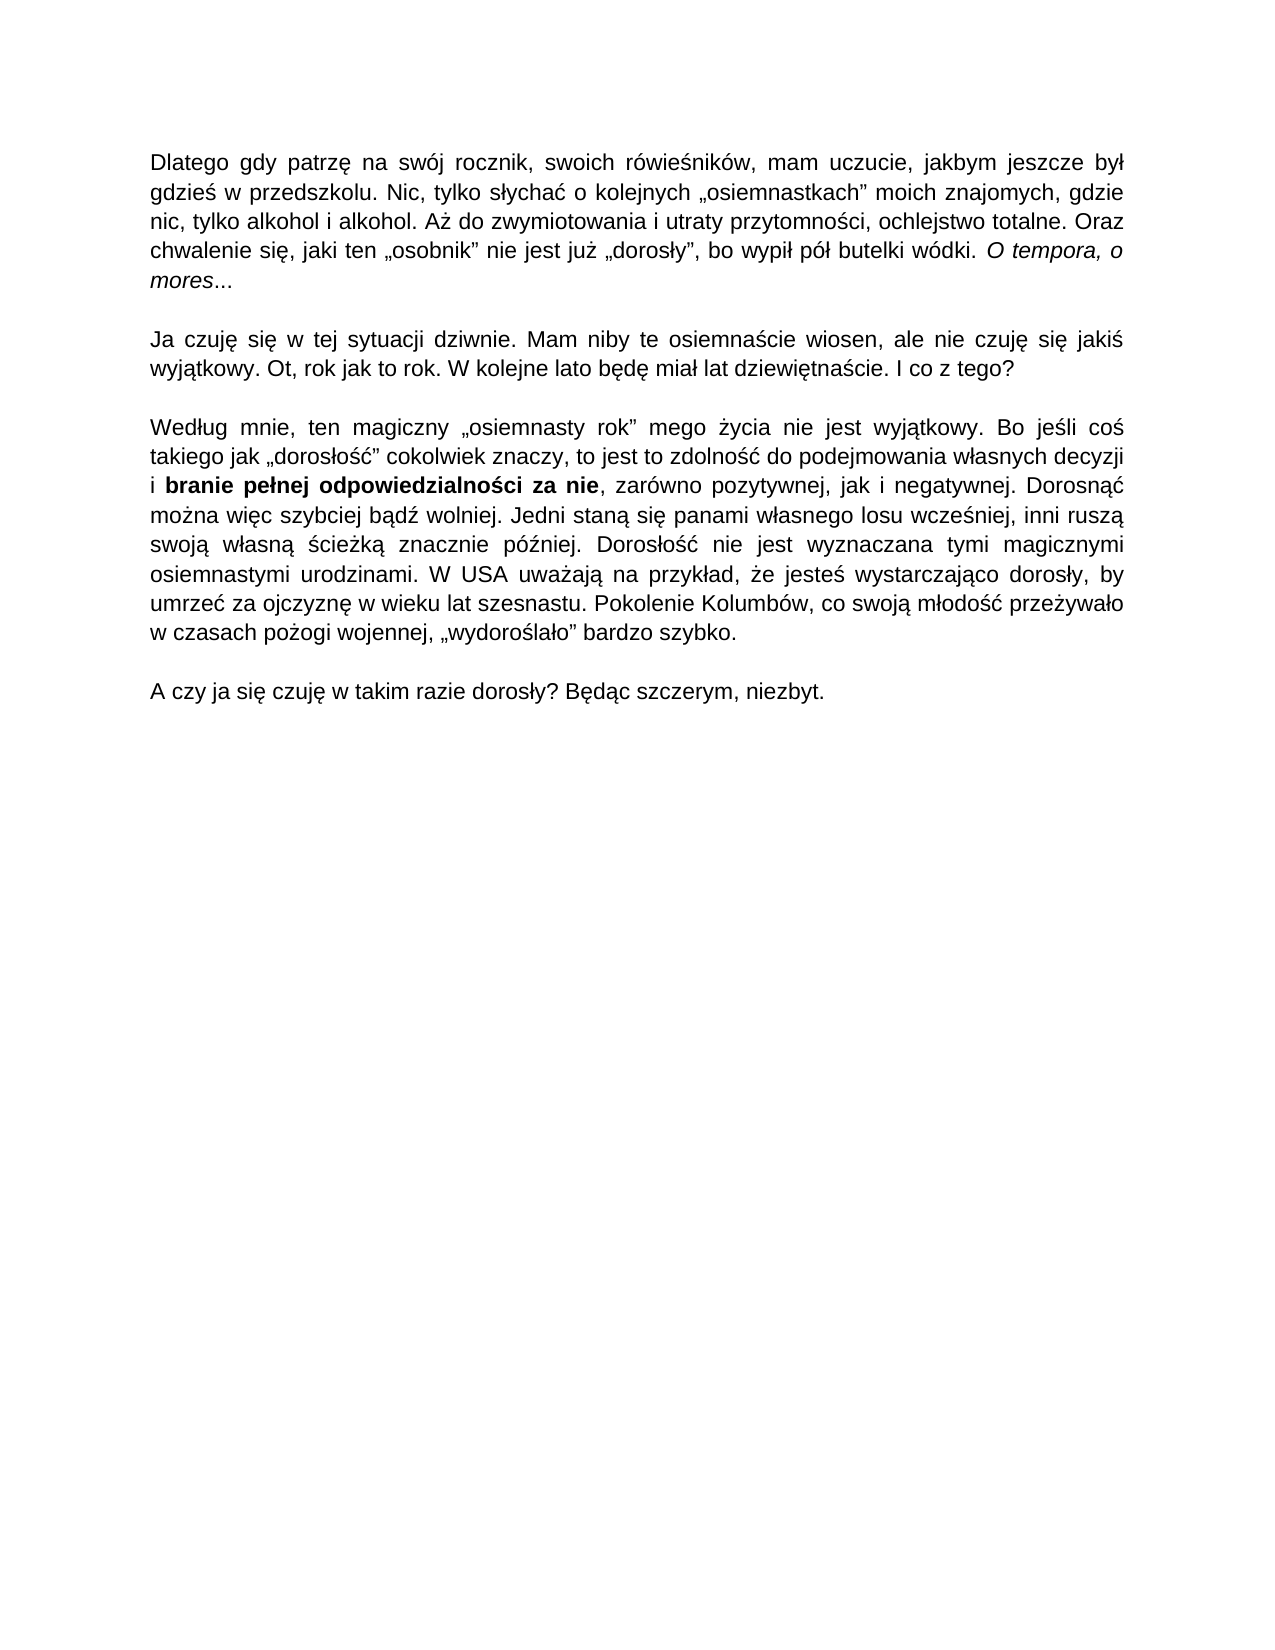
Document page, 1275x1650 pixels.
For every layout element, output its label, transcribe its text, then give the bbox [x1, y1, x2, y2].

text Ja czuję się w tej sytuacji dziwnie. Mam niby te osiemnaście wiosen, ale nie czuję się jakiś wyjątkowy. Ot, rok jak to rok. W kolejne lato będę miał lat dziewiętnaście. I co z tego? [150, 326, 1125, 381]
text Dlatego gdy patrzę na swój rocznik, swoich rówieśników, mam uczucie, jakbym jeszcze był gdzieś w przedszkolu. Nic, tylko słychać o kolejnych „osiemnastkach” moich znajomych, gdzie nic, tylko alkohol i alkohol. Aż do zwymiotowania i utraty przytomności, ochlejstwo totalne. Oraz chwalenie się, jaki ten „osobnik” nie jest już „dorosły”, bo wypił pół butelki wódki. O tempora, o mores... [150, 150, 1125, 293]
text A czy ja się czuję w takim razie dorosły? Będąc szczerym, niezbyt. [150, 679, 1125, 704]
text Według mnie, ten magiczny „osiemnasty rok” mego życia nie jest wyjątkowy. Bo jeśli coś takiego jak „dorosłość” cokolwiek znaczy, to jest to zdolność do podejmowania własnych decyzji i branie pełnej odpowiedzialności za nie, zarówno pozytywnej, jak i negatywnej. Dorosnąć można więc szybciej bądź wolniej. Jedni staną się panami własnego losu wcześniej, inni ruszą swoją własną ścieżką znacznie później. Dorosłość nie jest wyznaczana tymi magicznymi osiemnastymi urodzinami. W USA uważają na przykład, że jesteś wystarczająco dorosły, by umrzeć za ojczyznę w wieku lat szesnastu. Pokolenie Kolumbów, co swoją młodość przeżywało w czasach pożogi wojennej, „wydoroślało” bardzo szybko. [150, 414, 1125, 646]
